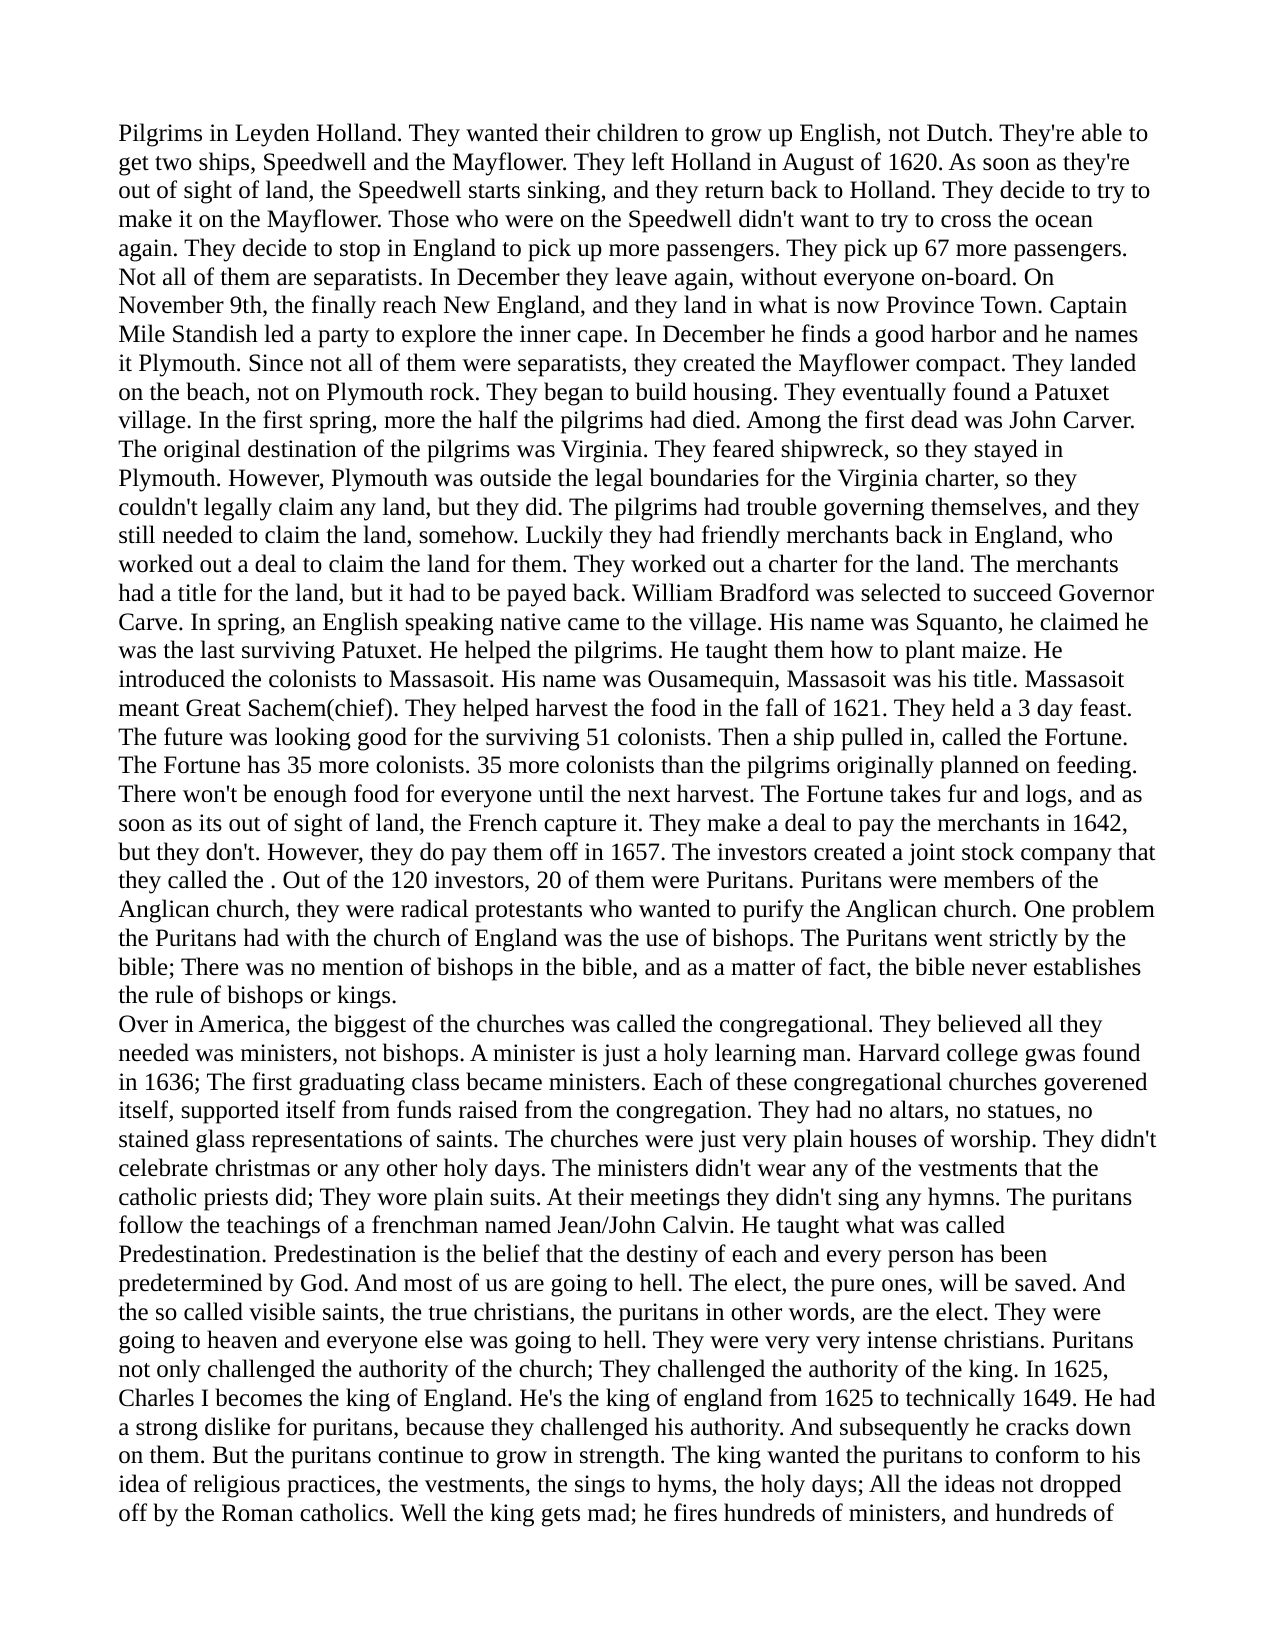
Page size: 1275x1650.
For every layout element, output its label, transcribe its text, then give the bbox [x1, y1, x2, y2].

text Pilgrims in Leyden Holland. They wanted their children to grow up English, not Dutch. They're able to get two ships, Speedwell and the Mayflower. They left Holland in August of 1620. As soon as they're out of sight of land, the Speedwell starts sinking, and they return back to Holland. They decide to try to make it on the Mayflower. Those who were on the Speedwell didn't want to try to cross the ocean again. They decide to stop in England to pick up more passengers. They pick up 67 more passengers. Not all of them are separatists. In December they leave again, without everyone on-board. On November 9th, the finally reach New England, and they land in what is now Province Town. Captain Mile Standish led a party to explore the inner cape. In December he finds a good harbor and he names it Plymouth. Since not all of them were separatists, they created the Mayflower compact. They landed on the beach, not on Plymouth rock. They began to build housing. They eventually found a Patuxet village. In the first spring, more the half the pilgrims had died. Among the first dead was John Carver. The original destination of the pilgrims was Virginia. They feared shipwreck, so they stayed in Plymouth. However, Plymouth was outside the legal boundaries for the Virginia charter, so they couldn't legally claim any land, but they did. The pilgrims had trouble governing themselves, and they still needed to claim the land, somehow. Luckily they had friendly merchants back in England, who worked out a deal to claim the land for them. They worked out a charter for the land. The merchants had a title for the land, but it had to be payed back. William Bradford was selected to succeed Governor Carve. In spring, an English speaking native came to the village. His name was Squanto, he claimed he was the last surviving Patuxet. He helped the pilgrims. He taught them how to plant maize. He introduced the colonists to Massasoit. His name was Ousamequin, Massasoit was his title. Massasoit meant Great Sachem(chief). They helped harvest the food in the fall of 1621. They held a 3 day feast. The future was looking good for the surviving 51 colonists. Then a ship pulled in, called the Fortune. The Fortune has 35 more colonists. 35 more colonists than the pilgrims originally planned on feeding. There won't be enough food for everyone until the next harvest. The Fortune takes fur and logs, and as soon as its out of sight of land, the French capture it. They make a deal to pay the merchants in 1642, but they don't. However, they do pay them off in 1657. The investors created a joint stock company that they called the . Out of the 120 investors, 20 of them were Puritans. Puritans were members of the Anglican church, they were radical protestants who wanted to purify the Anglican church. One problem the Puritans had with the church of England was the use of bishops. The Puritans went strictly by the bible; There was no mention of bishops in the bible, and as a matter of fact, the bible never establishes the rule of bishops or kings. [118, 118, 1157, 1009]
text Over in America, the biggest of the churches was called the congregational. They believed all they needed was ministers, not bishops. A minister is just a holy learning man. Harvard college gwas found in 1636; The first graduating class became ministers. Each of these congregational churches goverened itself, supported itself from funds raised from the congregation. They had no altars, no statues, no stained glass representations of saints. The churches were just very plain houses of worship. They didn't celebrate christmas or any other holy days. The ministers didn't wear any of the vestments that the catholic priests did; They wore plain suits. At their meetings they didn't sing any hymns. The puritans follow the teachings of a frenchman named Jean/John Calvin. He taught what was called Predestination. Predestination is the belief that the destiny of each and every person has been predetermined by God. And most of us are going to hell. The elect, the pure ones, will be saved. And the so called visible saints, the true christians, the puritans in other words, are the elect. They were going to heaven and everyone else was going to hell. They were very very intense christians. Puritans not only challenged the authority of the church; They challenged the authority of the king. In 1625, Charles I becomes the king of England. He's the king of england from 1625 to technically 1649. He had a strong dislike for puritans, because they challenged his authority. And subsequently he cracks down on them. But the puritans continue to grow in strength. The king wanted the puritans to conform to his idea of religious practices, the vestments, the sings to hyms, the holy days; All the ideas not dropped off by the Roman catholics. Well the king gets mad; he fires hundreds of ministers, and hundreds of [118, 1009, 1157, 1527]
